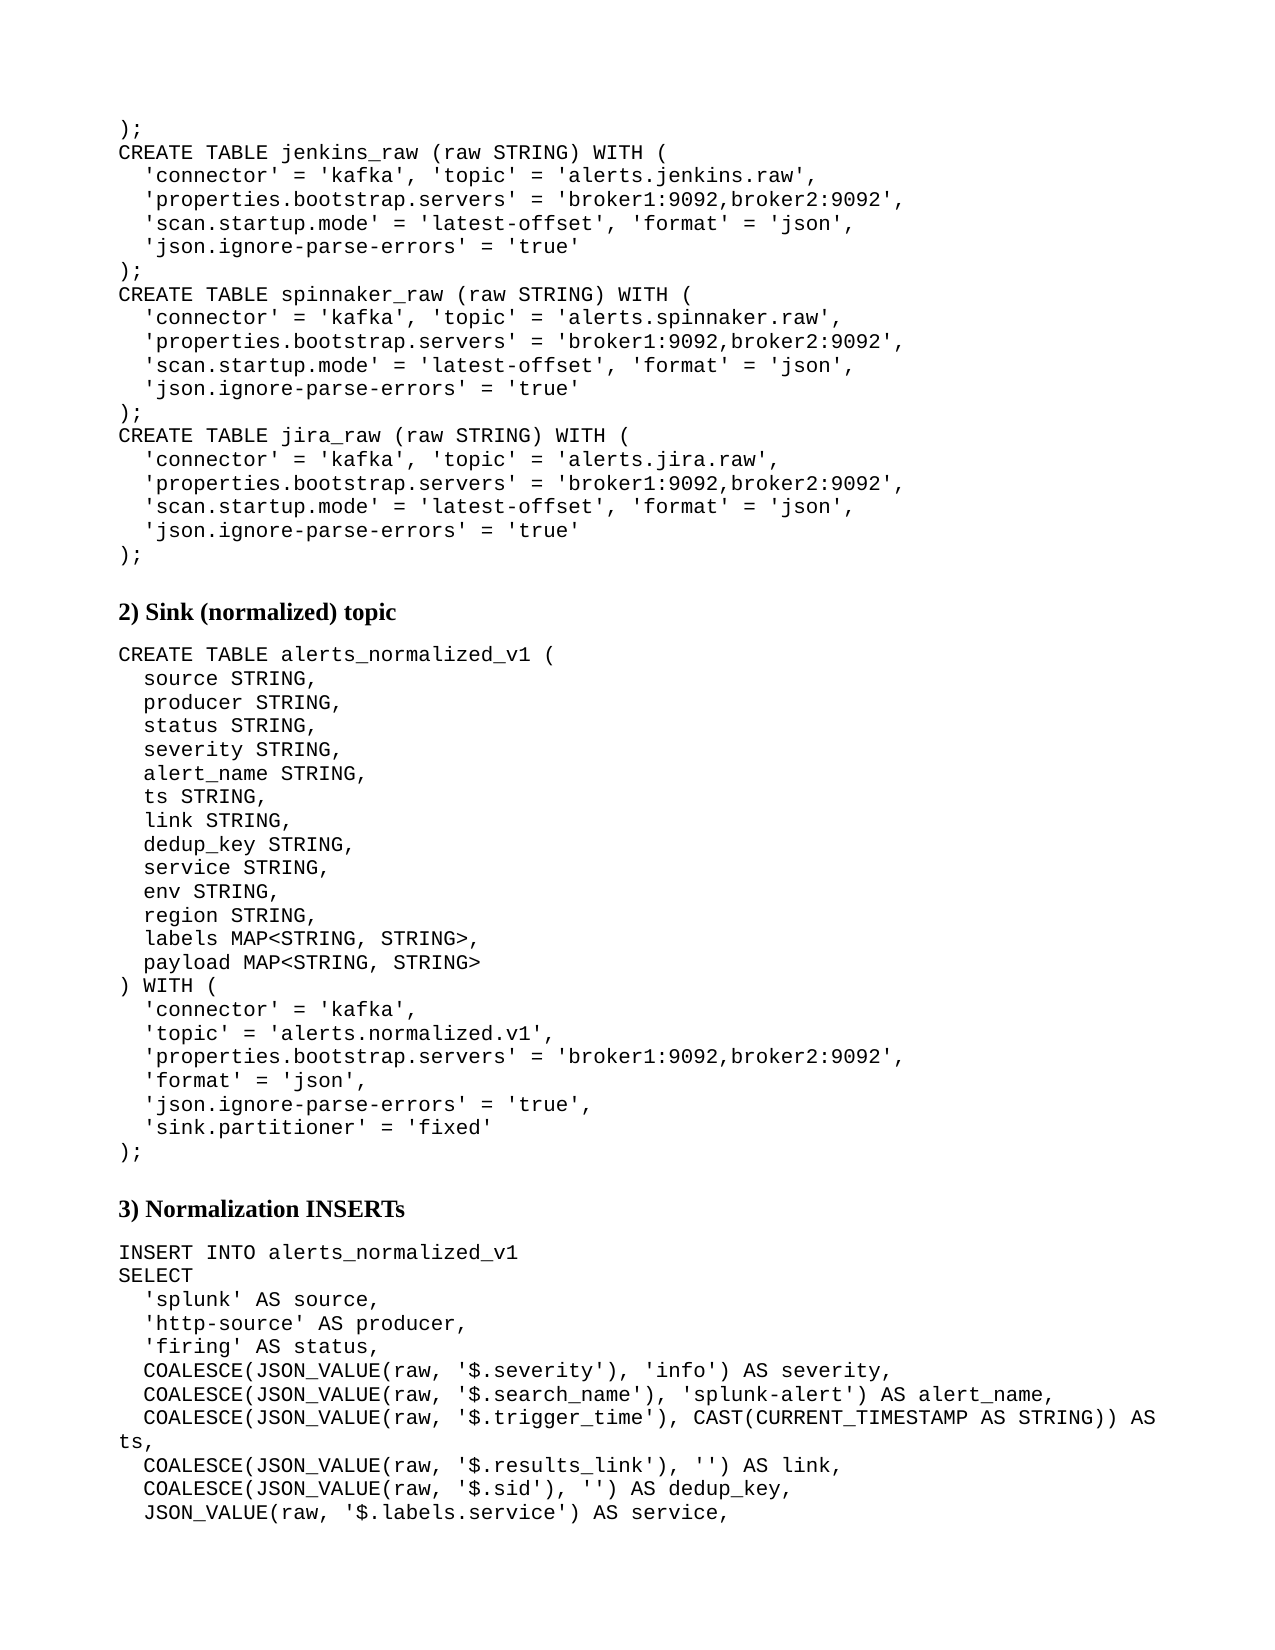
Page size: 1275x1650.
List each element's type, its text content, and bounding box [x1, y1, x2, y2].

text 'json.ignore-parse-errors' = 'true', [118, 1094, 1157, 1117]
text dedup_key STRING, [118, 834, 1157, 857]
text ); [118, 260, 1157, 284]
text CREATE TABLE alerts_normalized_v1 ( [118, 644, 1157, 668]
text 'splunk' AS source, [118, 1289, 1157, 1313]
text COALESCE(JSON_VALUE(raw, '$.results_link'), '') AS link, [118, 1454, 1157, 1478]
text 'sink.partitioner' = 'fixed' [118, 1117, 1157, 1141]
text 3) Normalization INSERTs [118, 1194, 1157, 1223]
text status STRING, [118, 715, 1157, 739]
text env STRING, [118, 881, 1157, 904]
text COALESCE(JSON_VALUE(raw, '$.sid'), '') AS dedup_key, [118, 1478, 1157, 1502]
text CREATE TABLE jenkins_raw (raw STRING) WITH ( [118, 142, 1157, 165]
text ) WITH ( [118, 976, 1157, 999]
text 2) Sink (normalized) topic [118, 597, 1157, 626]
text 'scan.startup.mode' = 'latest-offset', 'format' = 'json', [118, 354, 1157, 378]
text CREATE TABLE jira_raw (raw STRING) WITH ( [118, 426, 1157, 449]
text source STRING, [118, 668, 1157, 692]
text producer STRING, [118, 692, 1157, 715]
text 'properties.bootstrap.servers' = 'broker1:9092,broker2:9092', [118, 331, 1157, 354]
text link STRING, [118, 810, 1157, 834]
text ts STRING, [118, 786, 1157, 810]
text labels MAP<STRING, STRING>, [118, 928, 1157, 952]
text 'properties.bootstrap.servers' = 'broker1:9092,broker2:9092', [118, 189, 1157, 213]
text severity STRING, [118, 739, 1157, 763]
text ); [118, 118, 1157, 142]
text 'connector' = 'kafka', 'topic' = 'alerts.jenkins.raw', [118, 165, 1157, 189]
text 'json.ignore-parse-errors' = 'true' [118, 236, 1157, 260]
text COALESCE(JSON_VALUE(raw, '$.trigger_time'), CAST(CURRENT_TIMESTAMP AS STRING)) AS ts, [118, 1407, 1157, 1454]
text 'http-source' AS producer, [118, 1313, 1157, 1336]
text 'connector' = 'kafka', 'topic' = 'alerts.jira.raw', [118, 449, 1157, 473]
text 'json.ignore-parse-errors' = 'true' [118, 520, 1157, 544]
text COALESCE(JSON_VALUE(raw, '$.severity'), 'info') AS severity, [118, 1360, 1157, 1384]
text 'format' = 'json', [118, 1070, 1157, 1094]
text 'connector' = 'kafka', 'topic' = 'alerts.spinnaker.raw', [118, 307, 1157, 331]
text SELECT [118, 1265, 1157, 1289]
text 'scan.startup.mode' = 'latest-offset', 'format' = 'json', [118, 496, 1157, 520]
text 'connector' = 'kafka', [118, 999, 1157, 1023]
text alert_name STRING, [118, 763, 1157, 786]
text COALESCE(JSON_VALUE(raw, '$.search_name'), 'splunk-alert') AS alert_name, [118, 1384, 1157, 1407]
text payload MAP<STRING, STRING> [118, 952, 1157, 976]
text 'scan.startup.mode' = 'latest-offset', 'format' = 'json', [118, 213, 1157, 236]
text CREATE TABLE spinnaker_raw (raw STRING) WITH ( [118, 284, 1157, 307]
text 'properties.bootstrap.servers' = 'broker1:9092,broker2:9092', [118, 1046, 1157, 1070]
text 'json.ignore-parse-errors' = 'true' [118, 378, 1157, 402]
text ); [118, 544, 1157, 567]
text JSON_VALUE(raw, '$.labels.service') AS service, [118, 1502, 1157, 1526]
text ); [118, 1141, 1157, 1165]
text INSERT INTO alerts_normalized_v1 [118, 1242, 1157, 1265]
text 'properties.bootstrap.servers' = 'broker1:9092,broker2:9092', [118, 473, 1157, 496]
text service STRING, [118, 857, 1157, 881]
text ); [118, 402, 1157, 426]
text 'firing' AS status, [118, 1336, 1157, 1360]
text region STRING, [118, 904, 1157, 928]
text 'topic' = 'alerts.normalized.v1', [118, 1023, 1157, 1046]
